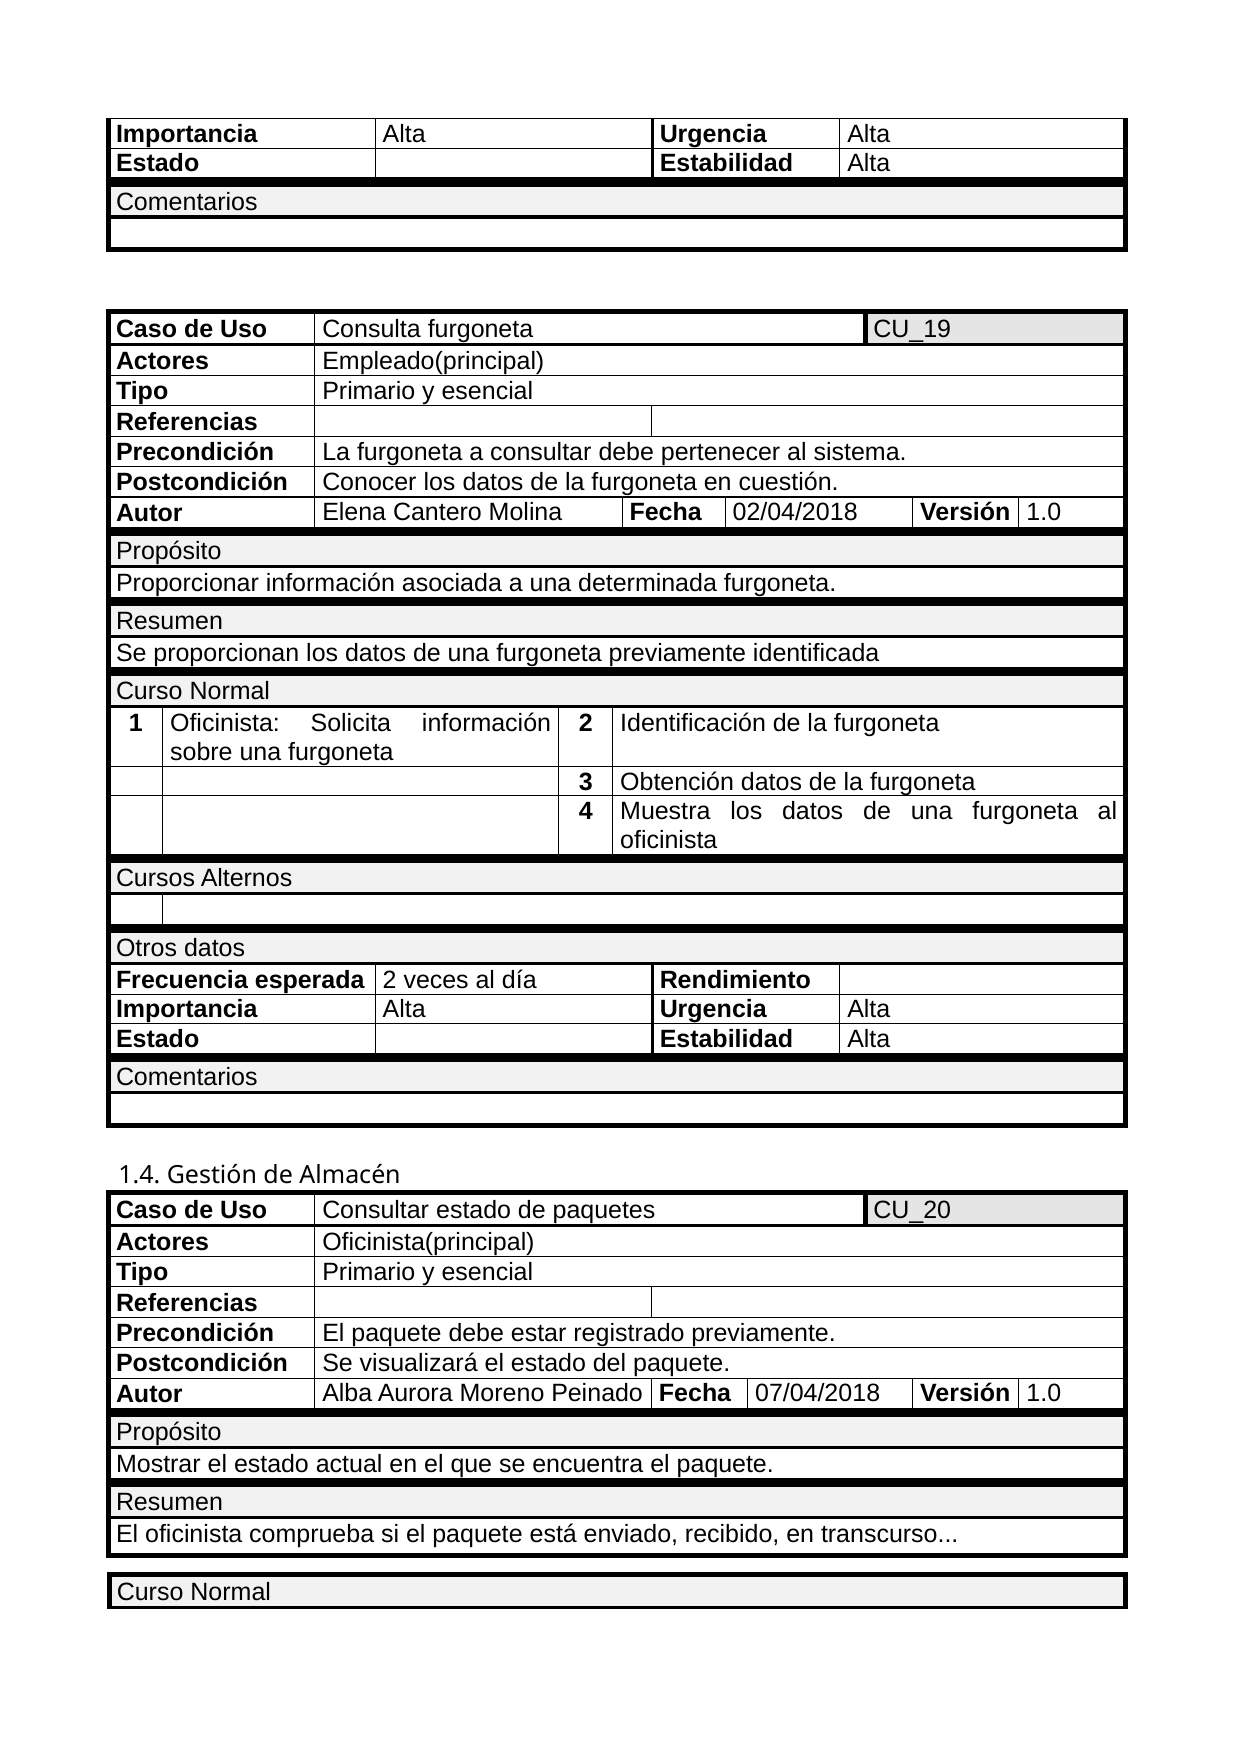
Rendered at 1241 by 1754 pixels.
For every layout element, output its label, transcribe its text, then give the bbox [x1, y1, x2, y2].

table_cell Tipo [111, 1257, 314, 1286]
table_cell 4 [559, 796, 612, 854]
table_cell Alta [840, 119, 1123, 147]
table_cell Fecha [623, 498, 725, 527]
table_header Consulta furgoneta [315, 314, 863, 343]
table_cell Elena Cantero Molina [315, 498, 622, 527]
table_cell Importancia [111, 995, 375, 1023]
table_cell [163, 767, 558, 795]
table_cell Alta [376, 119, 651, 147]
table_cell Rendimiento [654, 965, 839, 994]
table_cell [315, 406, 651, 436]
table_cell Frecuencia esperada [111, 965, 375, 994]
table_header Curso Normal [111, 676, 1123, 705]
table_cell Precondición [111, 1318, 314, 1347]
table_cell [315, 1287, 651, 1317]
table_cell [111, 767, 162, 795]
table_cell Muestra los datos de una furgoneta al oficinista [613, 796, 1123, 854]
table_cell 3 [559, 767, 612, 795]
table_cell Postcondición [111, 1348, 314, 1377]
table_cell [111, 1094, 1123, 1123]
text 1.4. Gestión de Almacén [118, 1156, 1122, 1190]
table_cell 07/04/2018 [748, 1379, 912, 1408]
table_cell Identificación de la furgoneta [613, 708, 1123, 766]
table_header CU_19 [868, 314, 1123, 343]
table_cell El oficinista comprueba si el paquete está enviado, recibido, en transcurso... [111, 1519, 1123, 1553]
table_cell [376, 1024, 651, 1053]
table_cell 02/04/2018 [726, 498, 912, 527]
table_header Propósito [111, 1417, 1123, 1446]
table_header Otros datos [111, 933, 1123, 962]
table_cell Alta [840, 995, 1123, 1023]
table_cell Alta [840, 149, 1123, 177]
table_header Propósito [111, 536, 1123, 565]
table_cell Primario y esencial [315, 376, 1123, 405]
table_cell [111, 219, 1123, 247]
table_cell Alta [840, 1024, 1123, 1053]
table_header Caso de Uso [111, 1195, 314, 1224]
table_cell Actores [111, 346, 314, 375]
table_cell Urgencia [654, 995, 839, 1023]
table_cell Se visualizará el estado del paquete. [315, 1348, 1123, 1377]
table_cell Empleado(principal) [315, 346, 1123, 375]
table_header Curso Normal [112, 1577, 1123, 1606]
table_header Cursos Alternos [111, 863, 1123, 892]
table_cell [111, 796, 162, 854]
table_cell Actores [111, 1227, 314, 1256]
table_cell La furgoneta a consultar debe pertenecer al sistema. [315, 437, 1123, 466]
table_cell Autor [111, 1379, 314, 1408]
table_cell Se proporcionan los datos de una furgoneta previamente identificada [111, 638, 1123, 667]
table_cell Conocer los datos de la furgoneta en cuestión. [315, 467, 1123, 496]
table_cell Fecha [652, 1379, 747, 1408]
table_cell Estado [111, 149, 375, 177]
table_header Resumen [111, 606, 1123, 635]
table_cell [111, 895, 162, 924]
table_cell Versión [913, 498, 1018, 527]
table_cell Precondición [111, 437, 314, 466]
table_header Consultar estado de paquetes [315, 1195, 863, 1224]
table_cell El paquete debe estar registrado previamente. [315, 1318, 1123, 1347]
table_cell Alta [376, 995, 651, 1023]
table_cell Proporcionar información asociada a una determinada furgoneta. [111, 568, 1123, 597]
table_cell [163, 895, 1123, 924]
table_cell Primario y esencial [315, 1257, 1123, 1286]
table_cell 1.0 [1019, 1379, 1123, 1408]
table_cell [163, 796, 558, 854]
table_cell 1 [111, 708, 162, 766]
table_header Comentarios [111, 1062, 1123, 1091]
table_cell Obtención datos de la furgoneta [613, 767, 1123, 795]
table_cell Mostrar el estado actual en el que se encuentra el paquete. [111, 1449, 1123, 1478]
table_cell Oficinista: Solicita información sobre una furgoneta [163, 708, 558, 766]
table_cell Postcondición [111, 467, 314, 496]
table_cell [840, 965, 1123, 994]
table_cell [652, 406, 1123, 436]
table_cell [652, 1287, 1123, 1317]
table_cell [376, 149, 651, 177]
table_cell Estabilidad [654, 149, 839, 177]
table_header Caso de Uso [111, 314, 314, 343]
table_cell Estado [111, 1024, 375, 1053]
table_cell Tipo [111, 376, 314, 405]
table_cell Autor [111, 498, 314, 527]
table_header Resumen [111, 1487, 1123, 1516]
table_cell 2 [559, 708, 612, 766]
table_cell 1.0 [1019, 498, 1123, 527]
table_cell Referencias [111, 406, 314, 436]
table_cell Importancia [111, 119, 375, 147]
table_cell Urgencia [654, 119, 839, 147]
table_cell Referencias [111, 1287, 314, 1317]
table_cell Estabilidad [654, 1024, 839, 1053]
table_header CU_20 [868, 1195, 1123, 1224]
table_cell Versión [913, 1379, 1018, 1408]
table_cell 2 veces al día [376, 965, 651, 994]
table_cell Oficinista(principal) [315, 1227, 1123, 1256]
table_cell Alba Aurora Moreno Peinado [315, 1379, 651, 1408]
table_header Comentarios [111, 187, 1123, 215]
